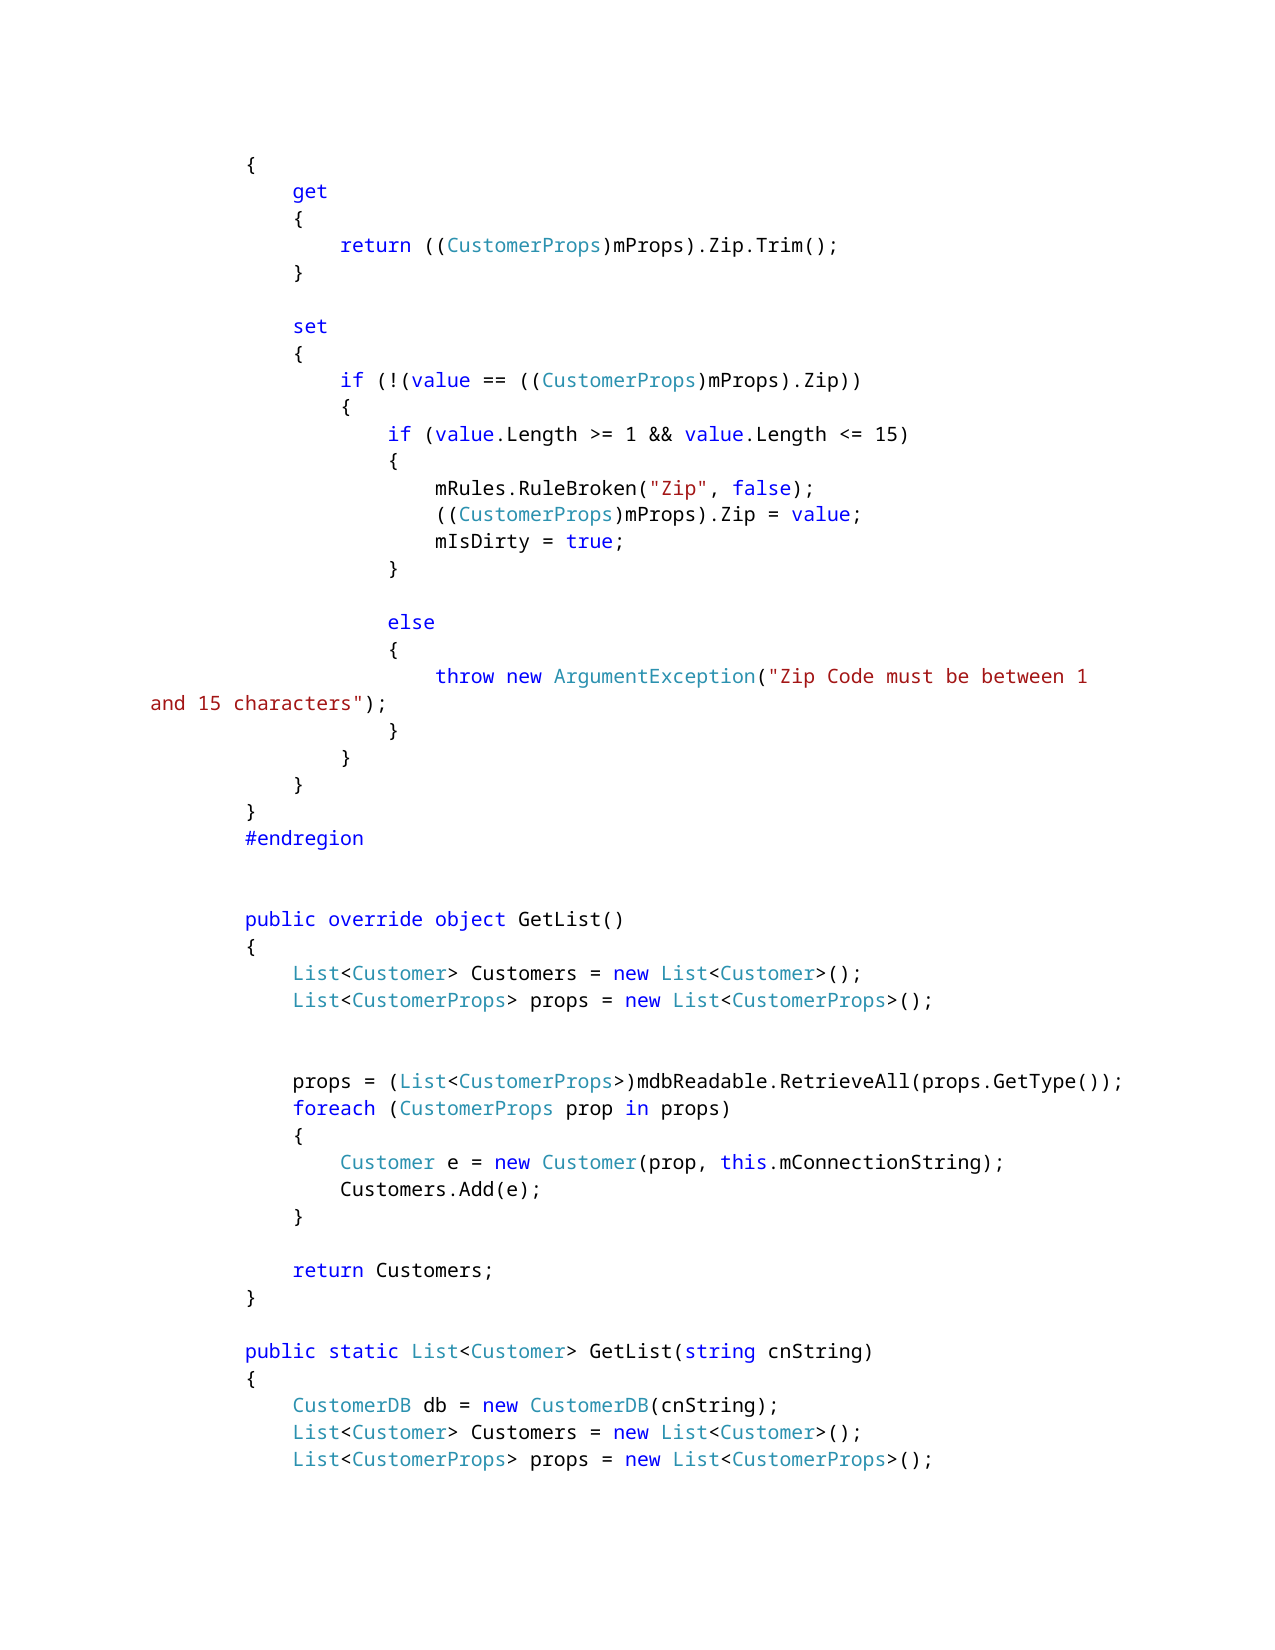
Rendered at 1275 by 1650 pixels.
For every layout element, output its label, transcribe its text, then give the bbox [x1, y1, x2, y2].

text mRules.RuleBroken("Zip", false); [150, 474, 1125, 501]
text return ((CustomerProps)mProps).Zip.Trim(); [150, 231, 1125, 258]
text List<Customer> Customers = new List<Customer>(); [150, 1418, 1125, 1445]
text } [150, 258, 1125, 285]
text Customers.Add(e); [150, 1175, 1125, 1202]
text { [150, 1121, 1125, 1148]
text { [150, 339, 1125, 366]
text { [150, 932, 1125, 959]
text public static List<Customer> GetList(string cnString) [150, 1337, 1125, 1364]
text props = (List<CustomerProps>)mdbReadable.RetrieveAll(props.GetType()); [150, 1067, 1125, 1094]
text if (value.Length >= 1 && value.Length <= 15) [150, 420, 1125, 447]
text ((CustomerProps)mProps).Zip = value; [150, 501, 1125, 528]
text get [150, 177, 1125, 204]
text } [150, 797, 1125, 824]
text return Customers; [150, 1256, 1125, 1283]
text CustomerDB db = new CustomerDB(cnString); [150, 1391, 1125, 1418]
text { [150, 447, 1125, 474]
text mIsDirty = true; [150, 528, 1125, 555]
text Customer e = new Customer(prop, this.mConnectionString); [150, 1148, 1125, 1175]
text } [150, 1283, 1125, 1310]
text } [150, 555, 1125, 582]
text { [150, 1364, 1125, 1391]
text throw new ArgumentException("Zip Code must be between 1 and 15 characters"); [150, 663, 1125, 717]
text foreach (CustomerProps prop in props) [150, 1094, 1125, 1121]
text #endregion [150, 824, 1125, 851]
text } [150, 717, 1125, 743]
text } [150, 1202, 1125, 1229]
text { [150, 393, 1125, 420]
text List<CustomerProps> props = new List<CustomerProps>(); [150, 1445, 1125, 1472]
text } [150, 771, 1125, 797]
text { [150, 636, 1125, 663]
text { [150, 204, 1125, 231]
text public override object GetList() [150, 905, 1125, 932]
text set [150, 312, 1125, 339]
text List<Customer> Customers = new List<Customer>(); [150, 959, 1125, 986]
text else [150, 609, 1125, 636]
text { [150, 150, 1125, 177]
text List<CustomerProps> props = new List<CustomerProps>(); [150, 986, 1125, 1013]
text if (!(value == ((CustomerProps)mProps).Zip)) [150, 366, 1125, 393]
text } [150, 743, 1125, 771]
